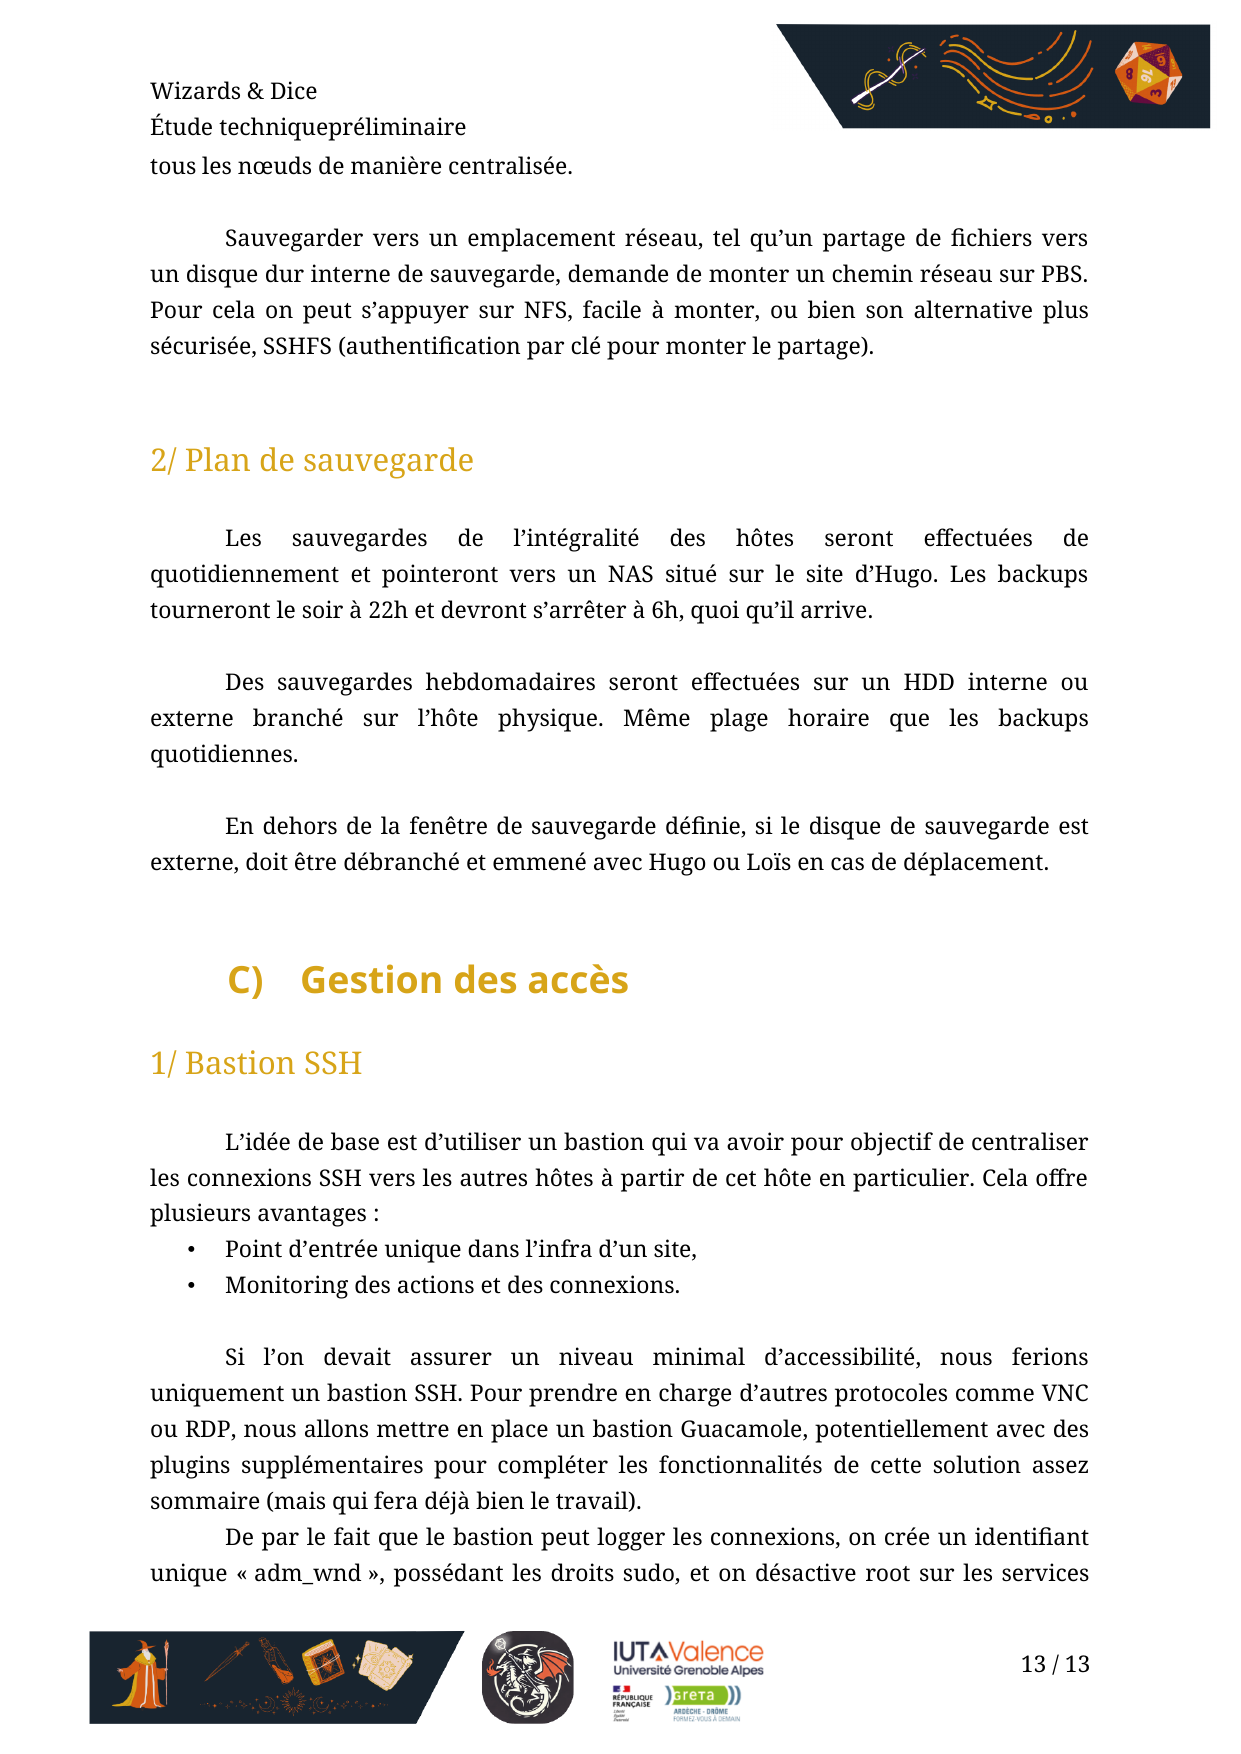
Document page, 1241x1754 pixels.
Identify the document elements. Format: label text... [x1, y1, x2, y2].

text De par le fait que le bastion peut logger les connexions, on crée un identifiant unique « adm_wnd », possédant les droits sudo, et on désactive root sur les services [150, 1521, 1090, 1588]
picture [81, 1620, 788, 1733]
list Point d’entrée unique dans l’infra d’un site, [187, 1233, 1090, 1264]
text Des sauvegardes hebdomadaires seront effectuées sur un HDD interne ou externe branché sur l’hôte physique. Même plage horaire que les backups quotidiennes. [150, 666, 1090, 769]
text tous les nœuds de manière centralisée. [150, 150, 1090, 181]
subtitle Plan de sauvegarde [150, 437, 1090, 480]
text L’idée de base est d’utiliser un bastion qui va avoir pour objectif de centraliser les connexions SSH vers les autres hôtes à partir de cet hôte en particulier. Cela offre plusieurs avantages : [150, 1126, 1090, 1229]
list Monitoring des actions et des connexions. [187, 1269, 1090, 1301]
subtitle Bastion SSH [150, 1041, 1090, 1083]
picture [771, 21, 1218, 131]
text Si l’on devait assurer un niveau minimal d’accessibilité, nous ferions uniquement un bastion SSH. Pour prendre en charge d’autres protocoles comme VNC ou RDP, nous allons mettre en place un bastion Guacamole, potentiellement avec des plugins supplémentaires pour compléter les fonctionnalités de cette solution assez sommaire (mais qui fera déjà bien le travail). [150, 1341, 1090, 1516]
text Sauvegarder vers un emplacement réseau, tel qu’un partage de fichiers vers un disque dur interne de sauvegarde, demande de monter un chemin réseau sur PBS. Pour cela on peut s’appuyer sur NFS, facile à monter, ou bien son alternative plus sécurisée, SSHFS (authentification par clé pour monter le partage). [150, 222, 1090, 361]
text En dehors de la fenêtre de sauvegarde définie, si le disque de sauvegarde est externe, doit être débranché et emmené avec Hugo ou Loïs en cas de déplacement. [150, 810, 1090, 877]
text Les sauvegardes de l’intégralité des hôtes seront effectuées de quotidiennement et pointeront vers un NAS situé sur le site d’Hugo. Les backups tourneront le soir à 22h et devront s’arrêter à 6h, quoi qu’il arrive. [150, 522, 1090, 626]
subtitle Gestion des accès [227, 954, 1090, 1005]
